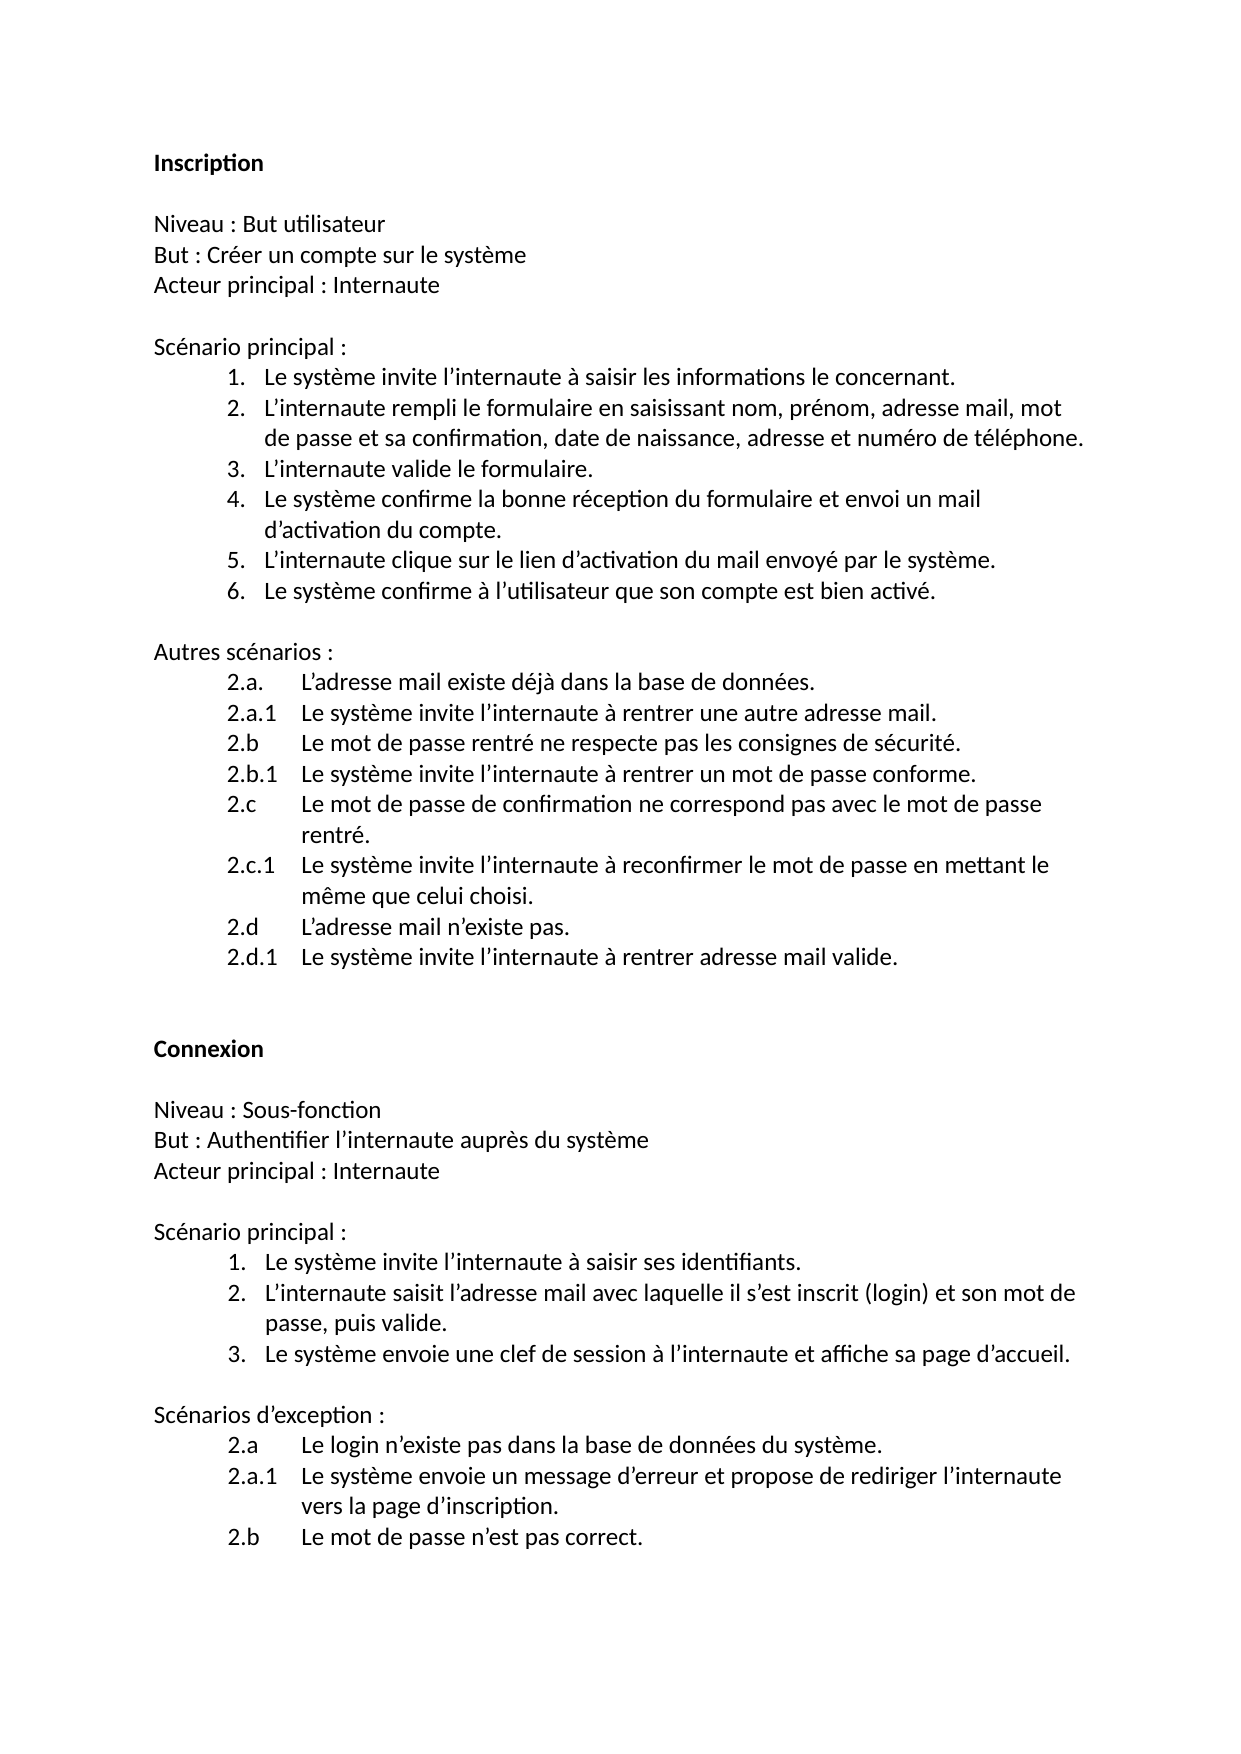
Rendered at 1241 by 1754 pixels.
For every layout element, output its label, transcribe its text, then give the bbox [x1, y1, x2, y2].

text 2.b Le mot de passe n’est pas correct. [154, 1521, 1093, 1552]
text 2.d.1 Le système invite l’internaute à rentrer adresse mail valide. [227, 941, 1093, 972]
text 2.c Le mot de passe de confirmation ne correspond pas avec le mot de passe rentré. [227, 788, 1093, 849]
text 2.a.1 Le système envoie un message d’erreur et propose de rediriger l’internaute vers la page d’inscription. [154, 1460, 1093, 1521]
list L’internaute rempli le formulaire en saisissant nom, prénom, adresse mail, mot de passe et sa confirmation, date de naissance, adresse et numéro de téléphone. [227, 392, 1093, 453]
list L’internaute saisit l’adresse mail avec laquelle il s’est inscrit (login) et son mot de passe, puis valide. [227, 1277, 1093, 1338]
text Scénario principal : [154, 331, 1093, 361]
text Niveau : But utilisateur [154, 209, 1093, 239]
text 2.b.1 Le système invite l’internaute à rentrer un mot de passe conforme. [227, 758, 1093, 788]
list Le système confirme à l’utilisateur que son compte est bien activé. [227, 575, 1093, 605]
list Le système invite l’internaute à saisir ses identifiants. [227, 1246, 1093, 1277]
text Scénarios d’exception : [154, 1399, 1093, 1429]
list Le système envoie une clef de session à l’internaute et affiche sa page d’accueil. [227, 1338, 1093, 1368]
text 2.a Le login n’existe pas dans la base de données du système. [154, 1429, 1093, 1460]
list L’internaute clique sur le lien d’activation du mail envoyé par le système. [227, 544, 1093, 575]
text 2.d L’adresse mail n’existe pas. [227, 911, 1093, 941]
list Le système invite l’internaute à saisir les informations le concernant. [227, 361, 1093, 392]
text 2.b Le mot de passe rentré ne respecte pas les consignes de sécurité. [227, 727, 1093, 758]
text Autres scénarios : [154, 636, 1093, 666]
text But : Authentifier l’internaute auprès du système [154, 1124, 1093, 1155]
text Scénario principal : [154, 1216, 1093, 1246]
text Acteur principal : Internaute [154, 1155, 1093, 1185]
list Le système confirme la bonne réception du formulaire et envoi un mail d’activation du compte. [227, 483, 1093, 544]
text 2.a.1 Le système invite l’internaute à rentrer une autre adresse mail. [227, 697, 1093, 727]
text But : Créer un compte sur le système [154, 239, 1093, 270]
text Inscription [154, 148, 1093, 178]
text 2.a. L’adresse mail existe déjà dans la base de données. [227, 666, 1093, 697]
list L’internaute valide le formulaire. [227, 453, 1093, 483]
text Niveau : Sous-fonction [154, 1094, 1093, 1124]
text 2.c.1 Le système invite l’internaute à reconfirmer le mot de passe en mettant le même que celui choisi. [227, 849, 1093, 911]
text Connexion [154, 1033, 1093, 1063]
text Acteur principal : Internaute [154, 270, 1093, 300]
